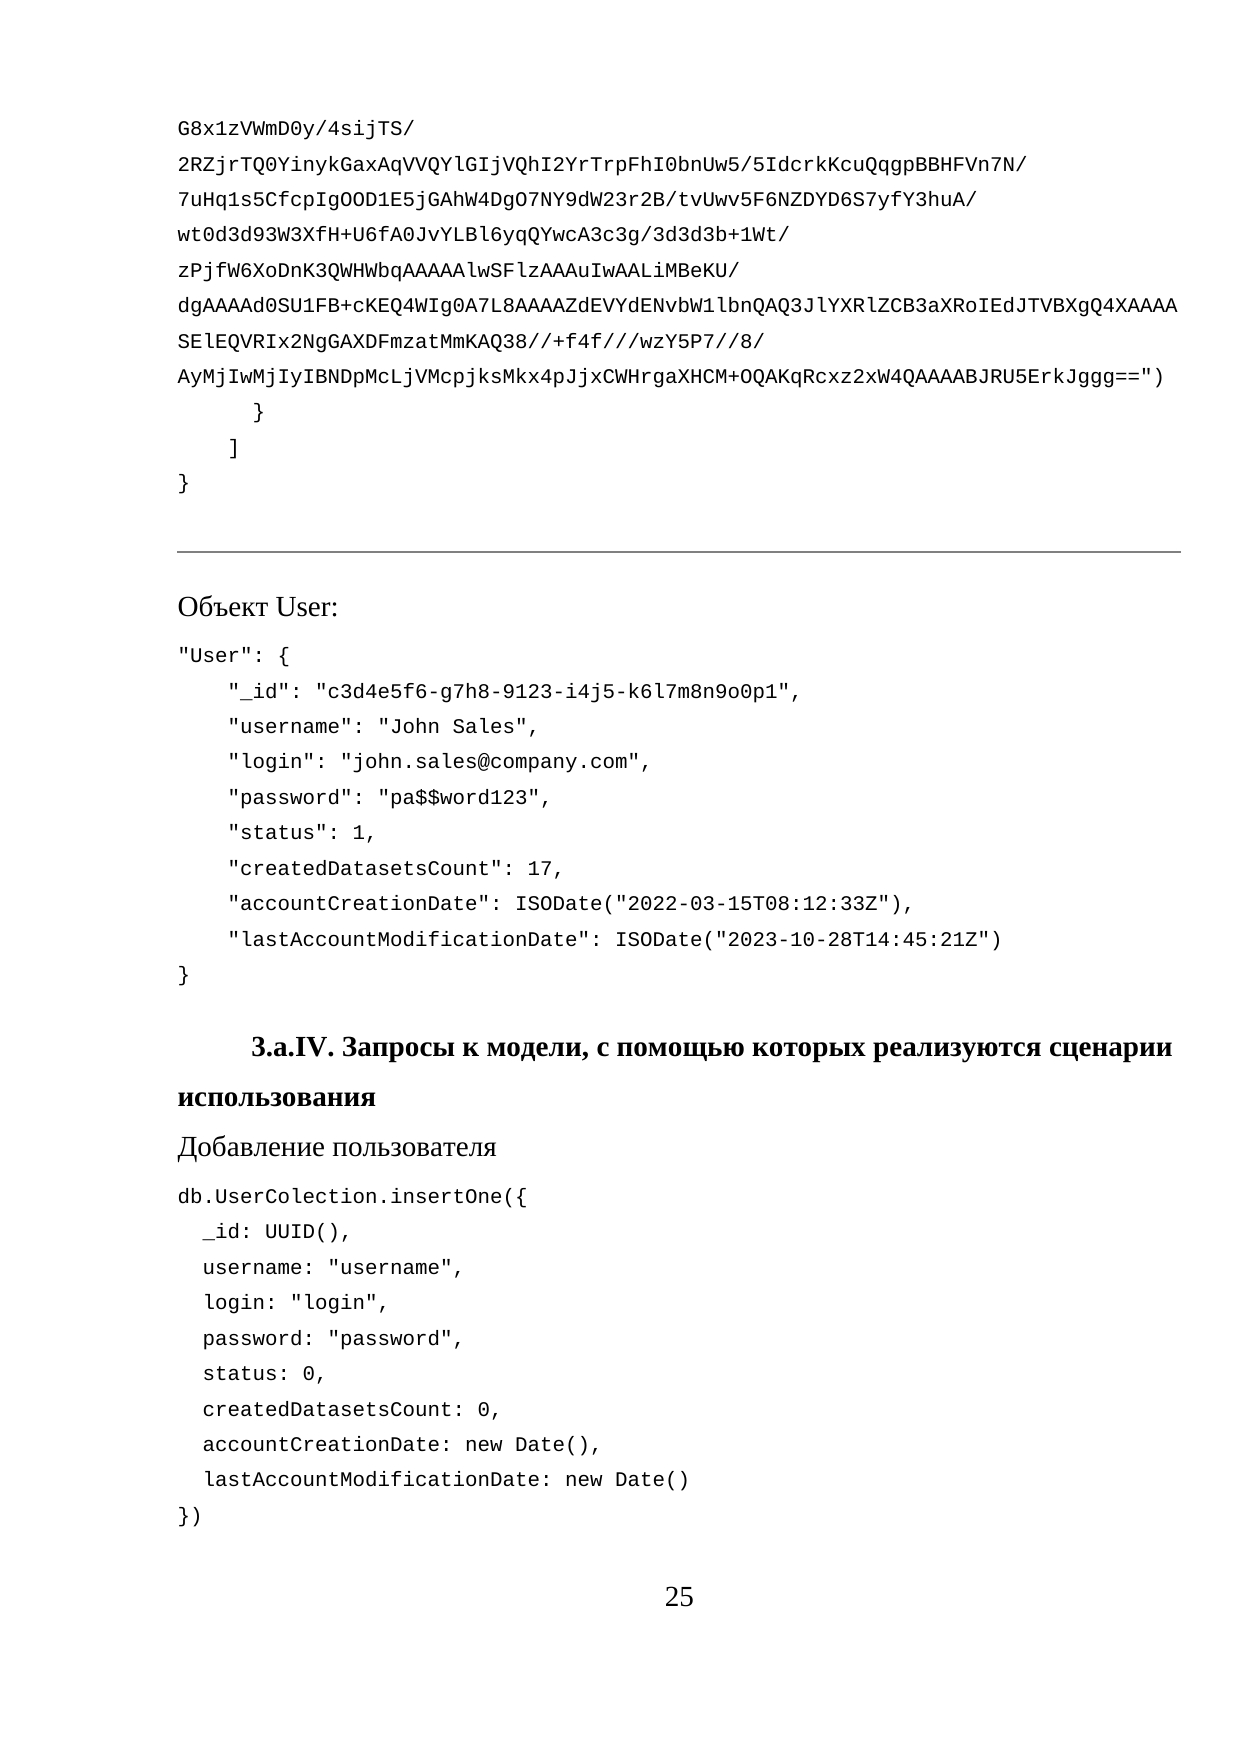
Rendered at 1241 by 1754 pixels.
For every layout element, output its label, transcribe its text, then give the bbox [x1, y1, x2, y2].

text "lastAccountModificationDate": ISODate("2023-10-28T14:45:21Z") [177, 928, 1181, 952]
text status: 0, [177, 1363, 1181, 1387]
text } [177, 964, 1181, 988]
text db.UserColection.insertOne({ [177, 1186, 1181, 1210]
text accountCreationDate: new Date(), [177, 1434, 1181, 1458]
text username: "username", [177, 1257, 1181, 1281]
text } [177, 472, 1181, 496]
text "password": "pa$$word123", [177, 787, 1181, 811]
subtitle Объект User: [177, 589, 1181, 622]
text createdDatasetsCount: 0, [177, 1398, 1181, 1422]
text "status": 1, [177, 822, 1181, 846]
text login: "login", [177, 1292, 1181, 1316]
text "User": { [177, 645, 1181, 669]
text "accountCreationDate": ISODate("2022-03-15T08:12:33Z"), [177, 893, 1181, 917]
text "_id": "c3d4e5f6-g7h8-9123-i4j5-k6l7m8n9o0p1", [177, 681, 1181, 704]
text _id: UUID(), [177, 1221, 1181, 1245]
subtitle 3.a.IV. Запросы к модели, с помощью которых реализуются сценарии использования Добавление пользователя [177, 1029, 1181, 1163]
text }) [177, 1505, 1181, 1528]
text } [177, 401, 1181, 425]
text "createdDatasetsCount": 17, [177, 858, 1181, 881]
text G8x1zVWmD0y/4sijTS/2RZjrTQ0YinykGaxAqVVQYlGIjVQhI2YrTrpFhI0bnUw5/5IdcrkKcuQqgpBBHFVn7N/7uHq1s5CfcpIgOOD1E5jGAhW4DgO7NY9dW23r2B/tvUwv5F6NZDYD6S7yfY3huA/wt0d3d93W3XfH+U6fA0JvYLBl6yqQYwcA3c3g/3d3d3b+1Wt/zPjfW6XoDnK3QWHWbqAAAAAlwSFlzAAAuIwAALiMBeKU/dgAAAAd0SU1FB+cKEQ4WIg0A7L8AAAAZdEVYdENvbW1lbnQAQ3JlYXRlZCB3aXRoIEdJTVBXgQ4XAAAASElEQVRIx2NgGAXDFmzatMmKAQ38//+f4f///wzY5P7//8/AyMjIwMjIyIBNDpMcLjVMcpjksMkx4pJjxCWHrgaXHCM+OQAKqRcxz2xW4QAAAABJRU5ErkJggg==") [177, 118, 1181, 390]
text "login": "john.sales@company.com", [177, 751, 1181, 775]
text password: "password", [177, 1328, 1181, 1351]
text ] [177, 437, 1181, 461]
text lastAccountModificationDate: new Date() [177, 1469, 1181, 1493]
text "username": "John Sales", [177, 716, 1181, 740]
